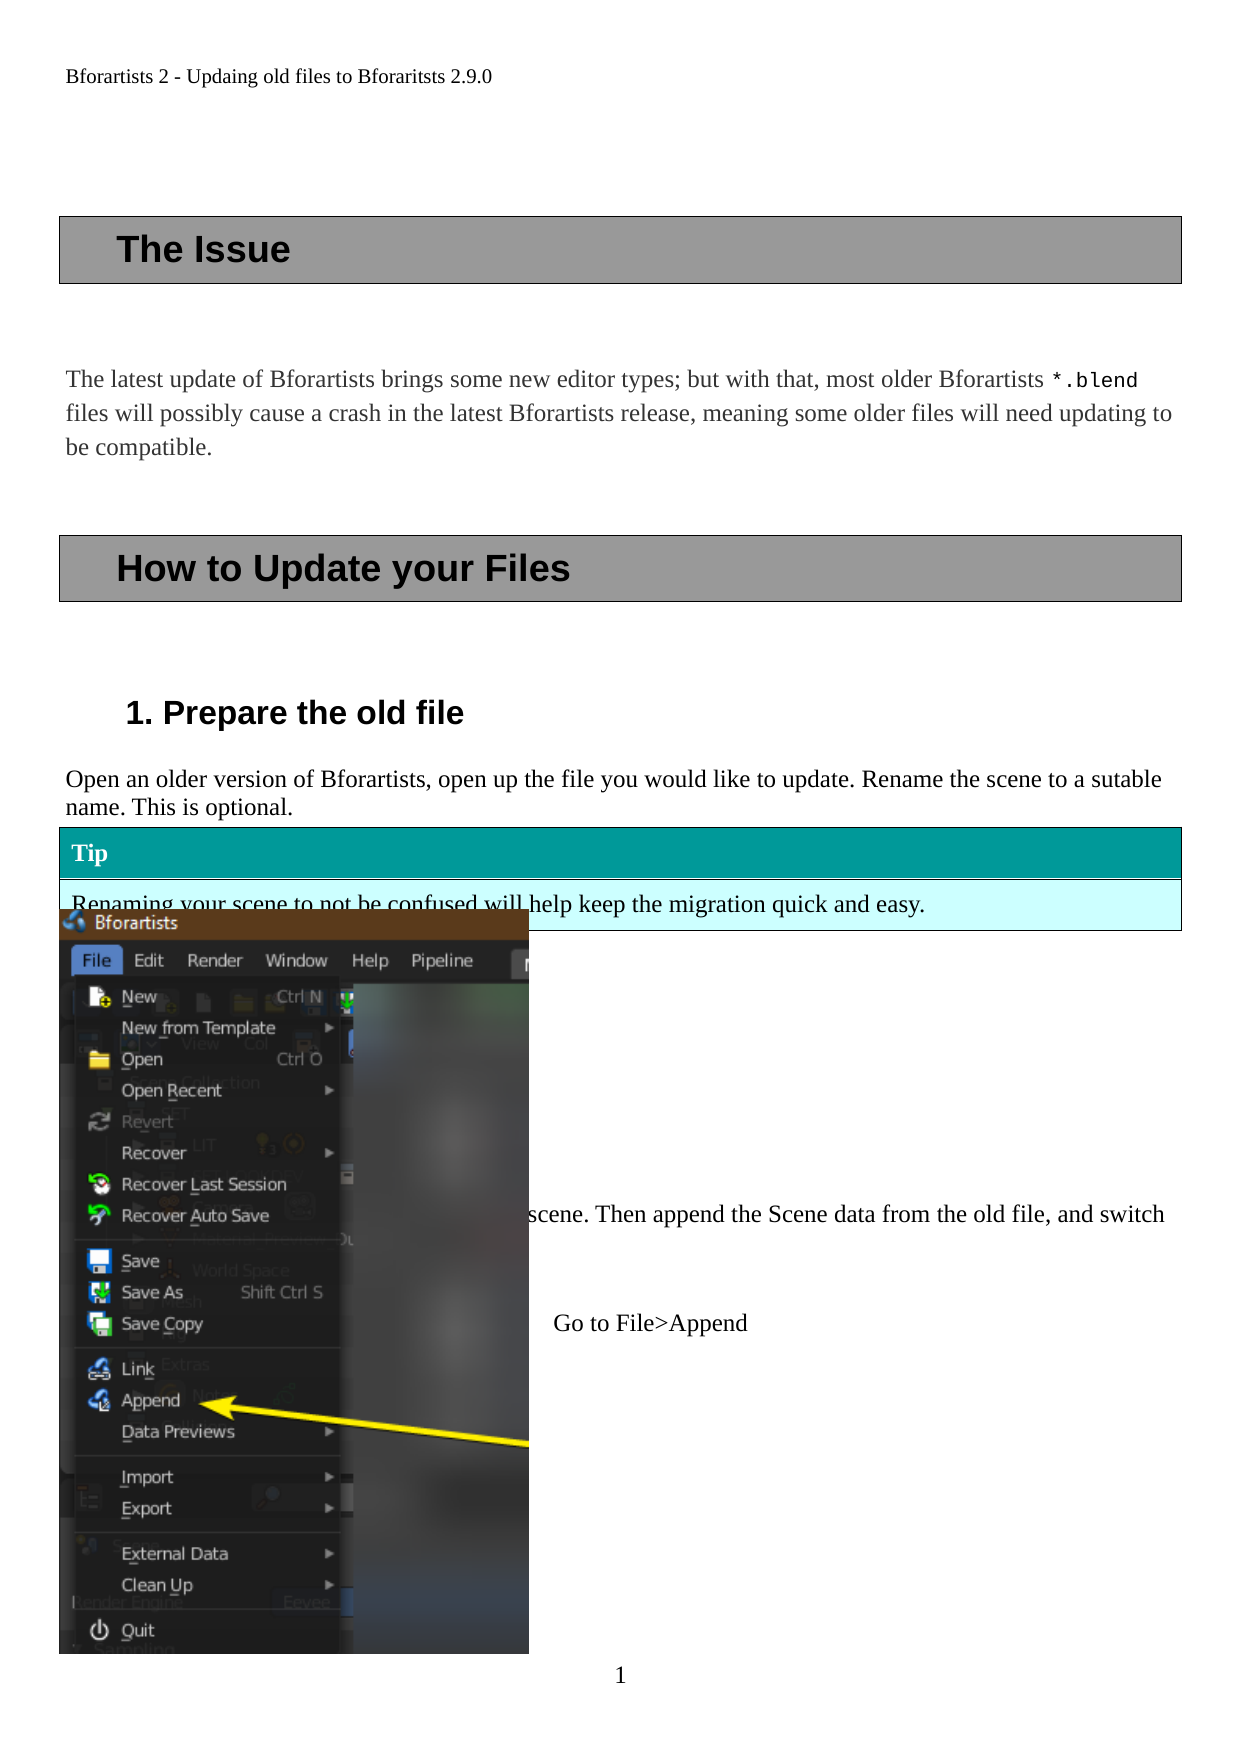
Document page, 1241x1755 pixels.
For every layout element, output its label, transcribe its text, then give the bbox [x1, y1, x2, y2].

text Go to File>Append [529, 1303, 1181, 1337]
picture [59, 909, 529, 1654]
subtitle In the new version of Bforartists, make a new scene. Then append the Scene data from the old file, and switch to the new scene. [529, 1194, 1181, 1256]
subtitle 2. Append the Scene [529, 1123, 1181, 1173]
table_header Tip [60, 828, 1181, 878]
subtitle Open an older version of Bforartists, open up the file you would like to update. Rename the scene to a sutable name. This is optional. [59, 759, 1181, 827]
subtitle 1. Prepare the old file [119, 688, 1181, 738]
table_header How to Update your Files [60, 536, 1181, 601]
table_cell Renaming your scene to not be confused will help keep the migration quick and easy. [60, 880, 1181, 930]
table_header The Issue [60, 217, 1181, 283]
text The latest update of Bforartists brings some new editor types; but with that, most older Bforartists *.blend files will possibly cause a crash in the latest Bforartists release, meaning some older files will need updating to be compatible. [59, 359, 1181, 461]
